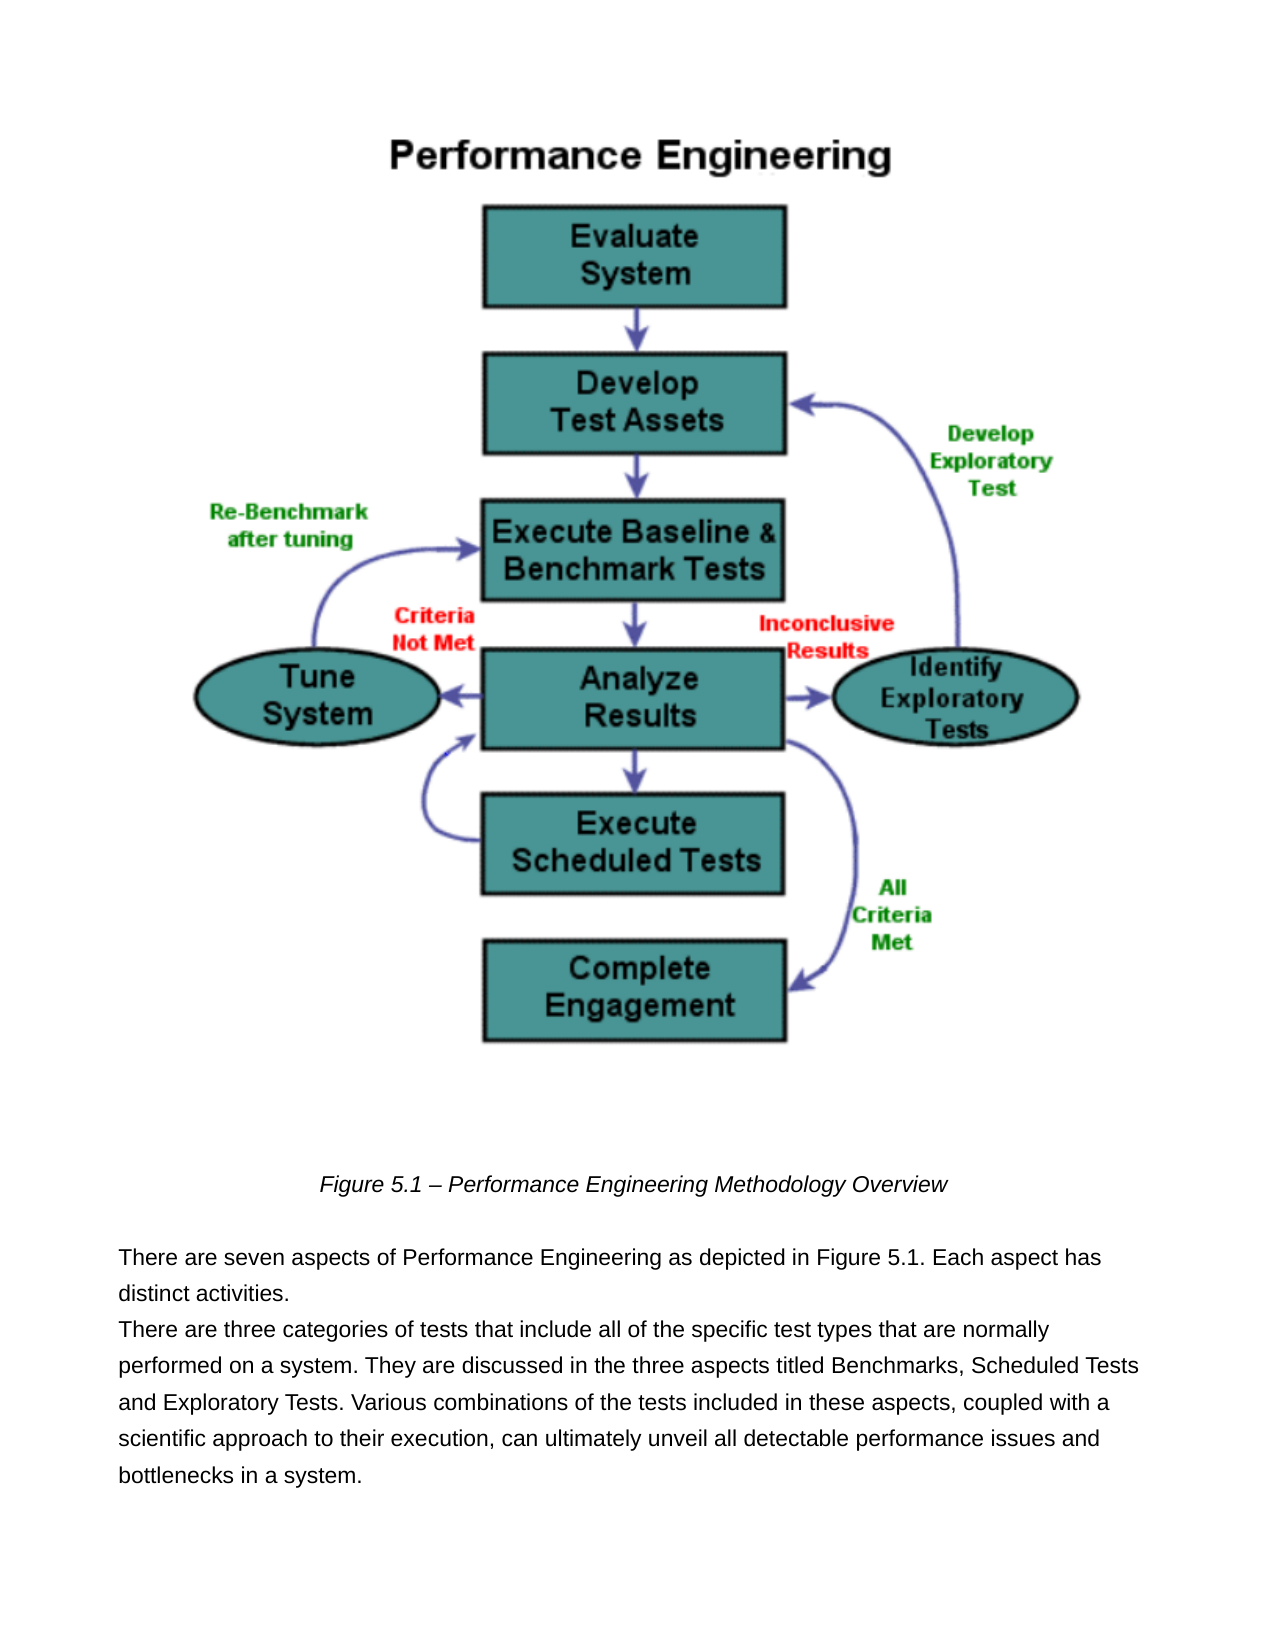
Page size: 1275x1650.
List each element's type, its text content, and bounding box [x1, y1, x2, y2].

text There are three categories of tests that include all of the specific test types that are normally performed on a system. They are discussed in the three aspects titled Benchmarks, Scheduled Tests and Exploratory Tests. Various combinations of the tests included in these aspects, coupled with a scientific approach to their execution, can ultimately unveil all detectable performance issues and bottlenecks in a system. [118, 1316, 1157, 1488]
picture [157, 118, 1118, 1125]
text There are seven aspects of Performance Engineering as depicted in Figure 5.1. Each aspect has distinct activities. [118, 1243, 1157, 1306]
text Figure 5.1 – Performance Engineering Methodology Overview [118, 1171, 1157, 1197]
